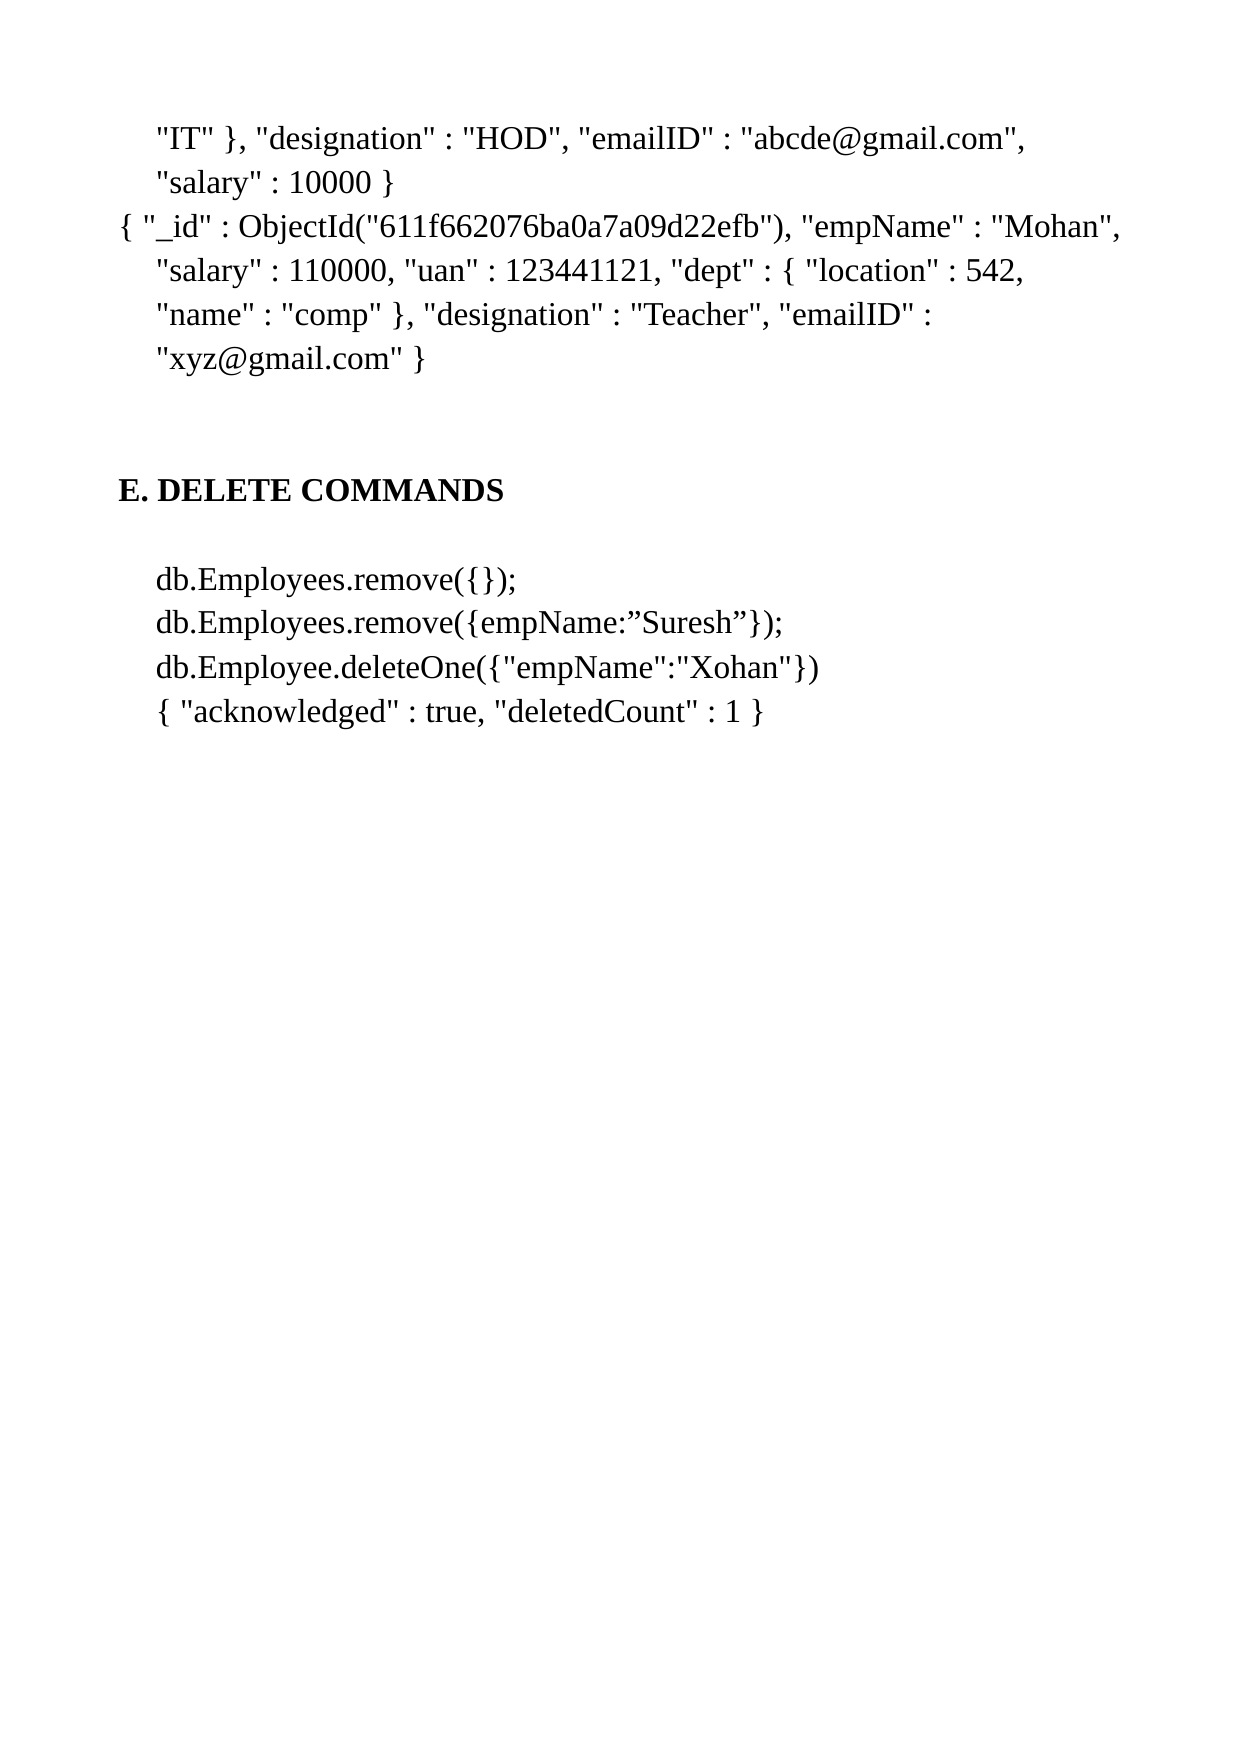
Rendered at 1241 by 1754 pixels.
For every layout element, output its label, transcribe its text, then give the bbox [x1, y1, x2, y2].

text db.Employees.remove({empName:”Suresh”}); [156, 603, 1122, 641]
text "IT" }, "designation" : "HOD", "emailID" : "abcde@gmail.com", "salary" : 10000 } [118, 118, 1122, 201]
text db.Employee.deleteOne({"empName":"Xohan"}) [156, 647, 1122, 685]
text { "acknowledged" : true, "deletedCount" : 1 } [156, 691, 1122, 729]
text E. DELETE COMMANDS [118, 471, 1122, 509]
text { "_id" : ObjectId("611f662076ba0a7a09d22efb"), "empName" : "Mohan", "salary" : 110000, "uan" : 123441121, "dept" : { "location" : 542, "name" : "comp" }, "designation" : "Teacher", "emailID" : "xyz@gmail.com" } [118, 206, 1122, 377]
text db.Employees.remove({}); [156, 559, 1122, 597]
